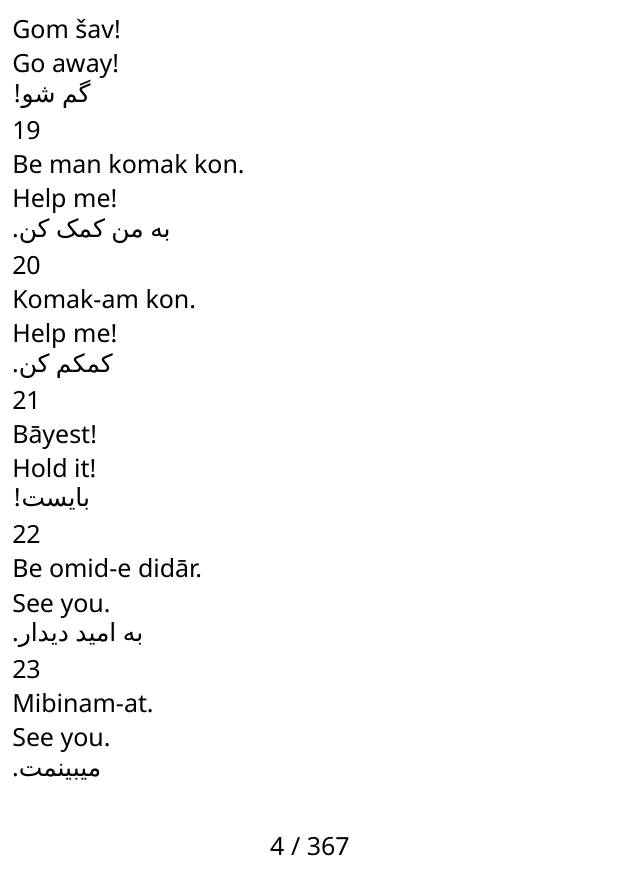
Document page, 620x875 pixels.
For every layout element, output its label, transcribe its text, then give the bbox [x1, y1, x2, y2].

text Help me! [12, 316, 607, 350]
text Be omid-e didār. [12, 551, 607, 585]
text Bāyest! [12, 416, 607, 450]
text Be man komak kon. [12, 147, 607, 181]
text Komak-am kon. [12, 282, 607, 316]
text Hold it! [12, 450, 607, 484]
text 19 [12, 113, 607, 147]
text Mi‌binam-at. [12, 686, 607, 720]
text Gom šav! [12, 12, 607, 46]
text 23 [12, 652, 607, 686]
text See you. [12, 720, 607, 754]
text بایست! [12, 484, 607, 517]
text 22 [12, 517, 607, 551]
text 20 [12, 247, 607, 282]
text See you. [12, 585, 607, 619]
text میبینمت. [12, 754, 607, 787]
text Help me! [12, 181, 607, 215]
text Go away! [12, 46, 607, 80]
text 21 [12, 382, 607, 416]
text به امید دیدار. [12, 619, 607, 652]
text کمکم کن. [12, 350, 607, 382]
text به من کمک کن. [12, 215, 607, 247]
text گم شو! [12, 80, 607, 113]
